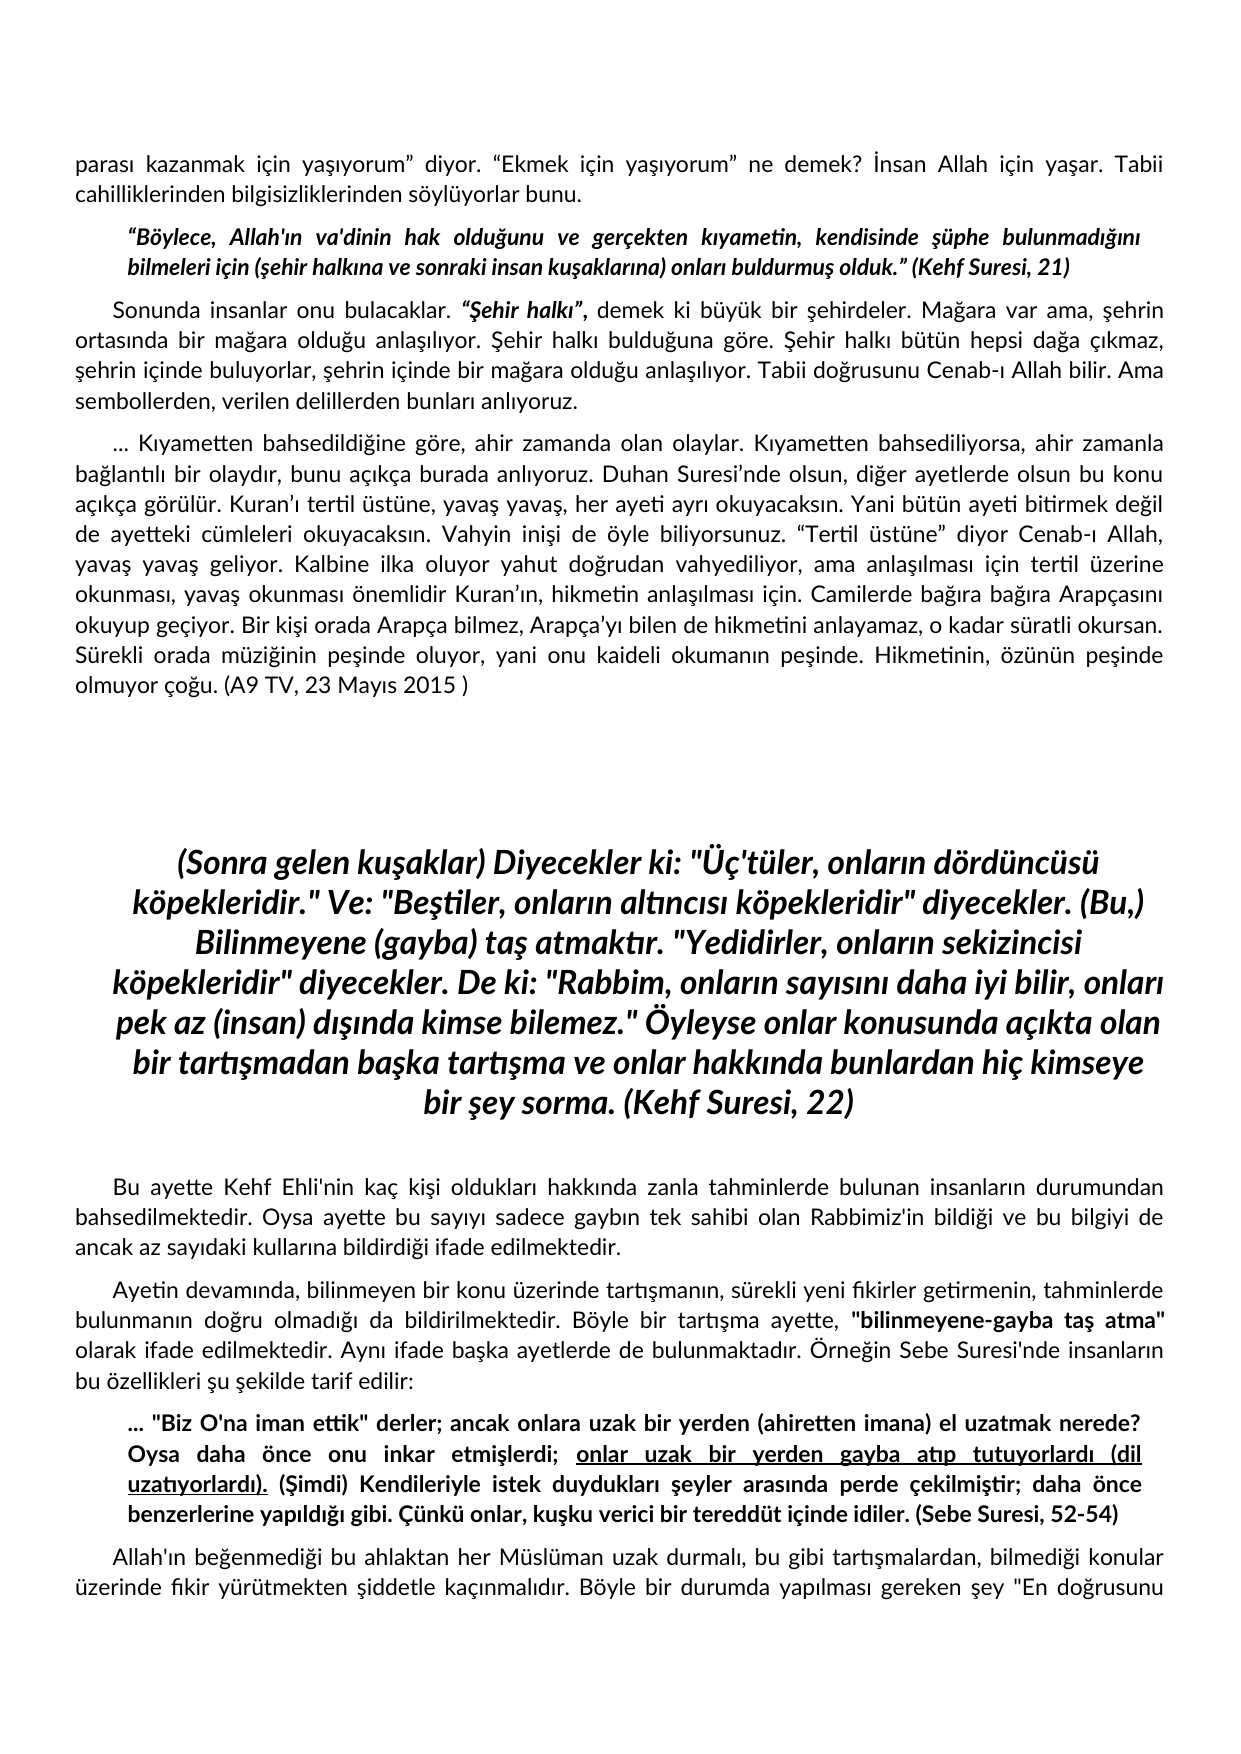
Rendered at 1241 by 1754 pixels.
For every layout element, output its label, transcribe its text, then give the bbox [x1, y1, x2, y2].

text ... Kıyametten bahsedildiğine göre, ahir zamanda olan olaylar. Kıyametten bahsediliyorsa, ahir zamanla bağlantılı bir olaydır, bunu açıkça burada anlıyoruz. Duhan Suresi’nde olsun, diğer ayetlerde olsun bu konu açıkça görülür. Kuran’ı tertil üstüne, yavaş yavaş, her ayeti ayrı okuyacaksın. Yani bütün ayeti bitirmek değil de ayetteki cümleleri okuyacaksın. Vahyin inişi de öyle biliyorsunuz. “Tertil üstüne” diyor Cenab-ı Allah, yavaş yavaş geliyor. Kalbine ilka oluyor yahut doğrudan vahyediliyor, ama anlaşılması için tertil üzerine okunması, yavaş okunması önemlidir Kuran’ın, hikmetin anlaşılması için. Camilerde bağıra bağıra Arapçasını okuyup geçiyor. Bir kişi orada Arapça bilmez, Arapça’yı bilen de hikmetini anlayamaz, o kadar süratli okursan. Sürekli orada müziğinin peşinde oluyor, yani onu kaideli okumanın peşinde. Hikmetinin, özünün peşinde olmuyor çoğu. (A9 TV, 23 Mayıs 2015 ) [75, 429, 1165, 698]
text parası kazanmak için yaşıyorum” diyor. “Ekmek için yaşıyorum” ne demek? İnsan Allah için yaşar. Tabii cahilliklerinden bilgisizliklerinden söylüyorlar bunu. [75, 150, 1165, 208]
text “Böylece, Allah'ın va'dinin hak olduğunu ve gerçekten kıyametin, kendisinde şüphe bulunmadığını bilmeleri için (şehir halkına ve sonraki insan kuşaklarına) onları buldurmuş olduk.” (Kehf Suresi, 21) [127, 223, 1143, 281]
text Ayetin devamında, bilinmeyen bir konu üzerinde tartışmanın, sürekli yeni fikirler getirmenin, tahminlerde bulunmanın doğru olmadığı da bildirilmektedir. Böyle bir tartışma ayette, "bilinmeyene-gayba taş atma" olarak ifade edilmektedir. Aynı ifade başka ayetlerde de bulunmaktadır. Örneğin Sebe Suresi'nde insanların bu özellikleri şu şekilde tarif edilir: [75, 1276, 1165, 1394]
text ... "Biz O'na iman ettik" derler; ancak onlara uzak bir yerden (ahiretten imana) el uzatmak nerede? Oysa daha önce onu inkar etmişlerdi; onlar uzak bir yerden gayba atıp tutuyorlardı (dil uzatıyorlardı). (Şimdi) Kendileriyle istek duydukları şeyler arasında perde çekilmiştir; daha önce benzerlerine yapıldığı gibi. Çünkü onlar, kuşku verici bir tereddüt içinde idiler. (Sebe Suresi, 52-54) [127, 1409, 1143, 1527]
text Sonunda insanlar onu bulacaklar. “Şehir halkı”, demek ki büyük bir şehirdeler. Mağara var ama, şehrin ortasında bir mağara olduğu anlaşılıyor. Şehir halkı bulduğuna göre. Şehir halkı bütün hepsi dağa çıkmaz, şehrin içinde buluyorlar, şehrin içinde bir mağara olduğu anlaşılıyor. Tabii doğrusunu Cenab-ı Allah bilir. Ama sembollerden, verilen delillerden bunları anlıyoruz. [75, 296, 1165, 414]
text Bu ayette Kehf Ehli'nin kaç kişi oldukları hakkında zanla tahminlerde bulunan insanların durumundan bahsedilmektedir. Oysa ayette bu sayıyı sadece gaybın tek sahibi olan Rabbimiz'in bildiği ve bu bilgiyi de ancak az sayıdaki kullarına bildirdiği ifade edilmektedir. [75, 1173, 1165, 1261]
text Allah'ın beğenmediği bu ahlaktan her Müslüman uzak durmalı, bu gibi tartışmalardan, bilmediği konular üzerinde fikir yürütmekten şiddetle kaçınmalıdır. Böyle bir durumda yapılması gereken şey "En doğrusunu [75, 1542, 1165, 1600]
subtitle (Sonra gelen kuşaklar) Diyecekler ki: "Üç'tüler, onların dördüncüsü köpekleridir." Ve: "Beştiler, onların altıncısı köpekleridir" diyecekler. (Bu,) Bilinmeyene (gayba) taş atmaktır. "Yedidirler, onların sekizincisi köpekleridir" diyecekler. De ki: "Rabbim, onların sayısını daha iyi bilir, onları pek az (insan) dışında kimse bilemez." Öyleyse onlar konusunda açıkta olan bir tartışmadan başka tartışma ve onlar hakkında bunlardan hiç kimseye bir şey sorma. (Kehf Suresi, 22) [112, 842, 1165, 1122]
